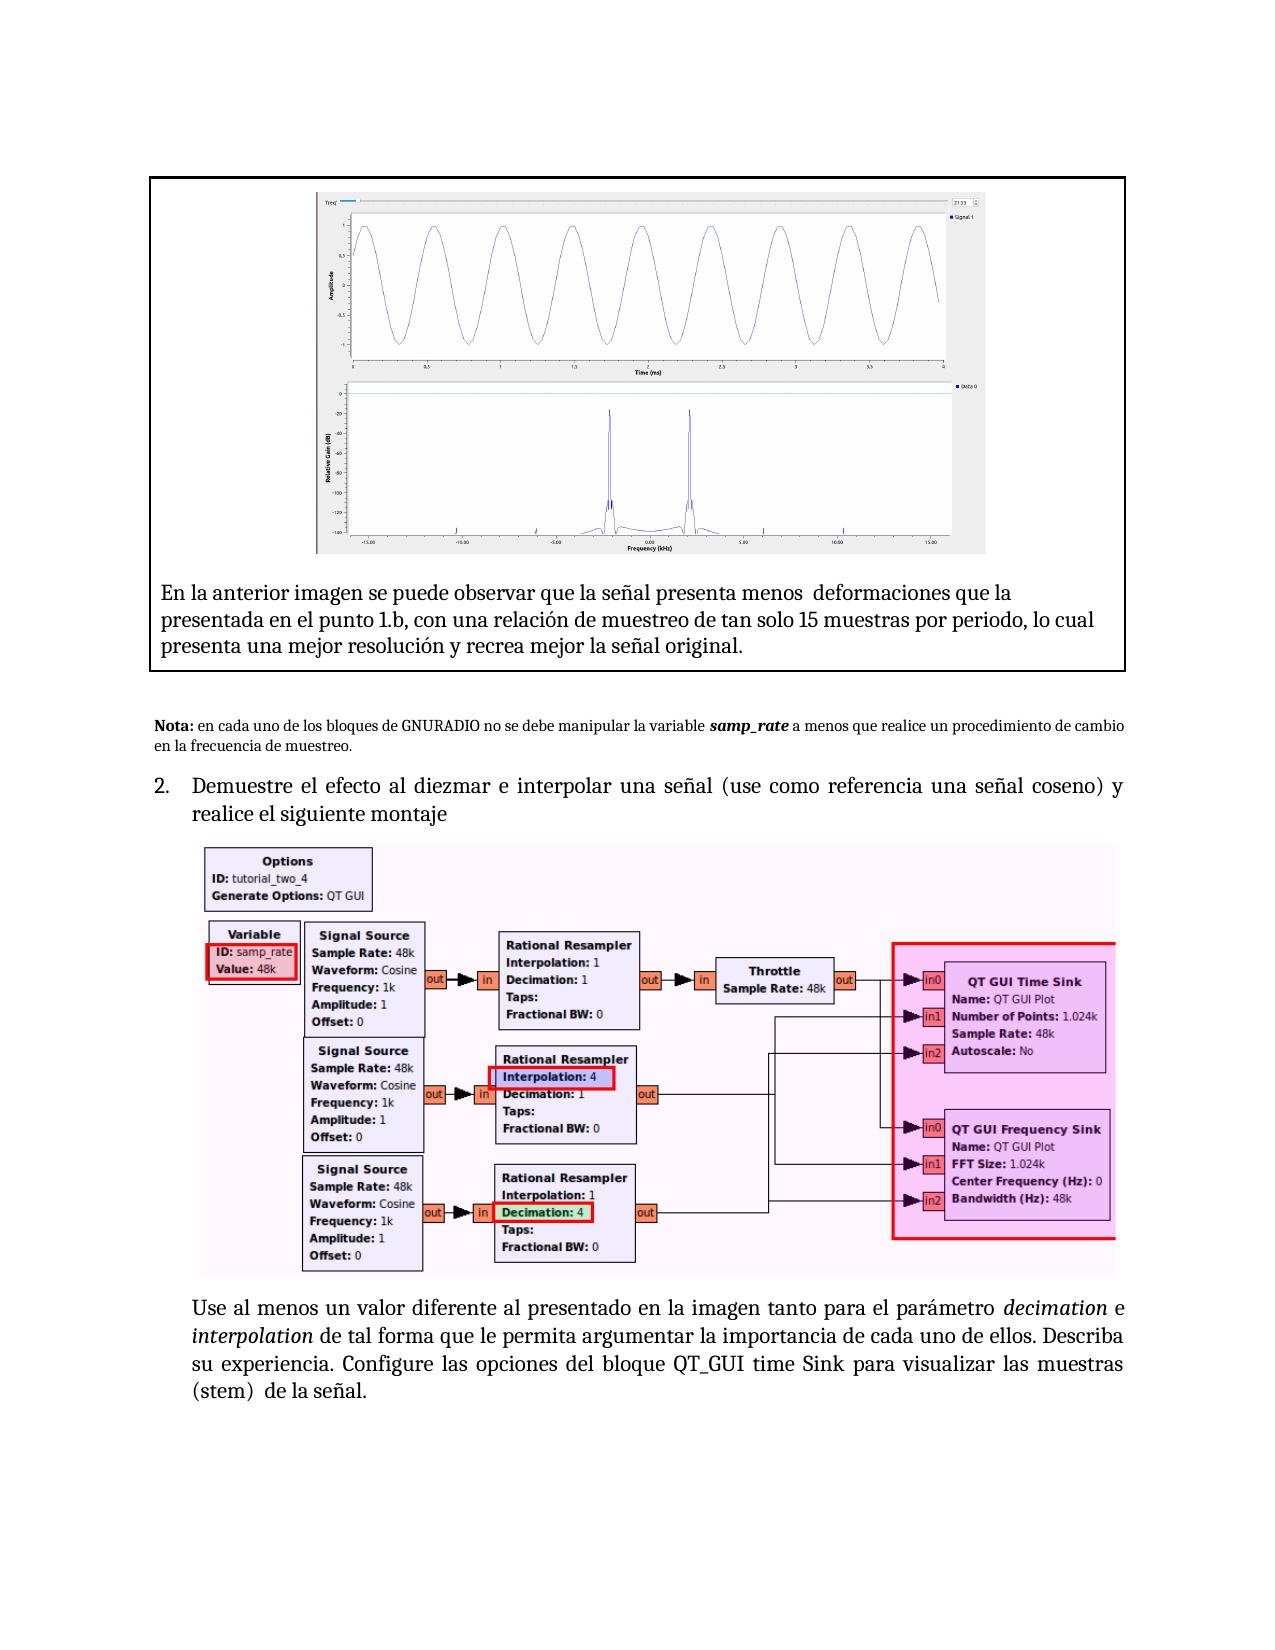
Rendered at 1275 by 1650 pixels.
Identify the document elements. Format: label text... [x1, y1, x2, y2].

table_header En la anterior imagen se puede observar que la señal presenta menos deformaciones que la presentada en el punto 1.b, con una relación de muestreo de tan solo 15 muestras por periodo, lo cual presenta una mejor resolución y recrea mejor la señal original. [151, 179, 1124, 669]
picture [201, 844, 1116, 1278]
list Demuestre el efecto al diezmar e interpolar una señal (use como referencia una señal coseno) y realice el siguiente montaje [154, 773, 1125, 827]
text Nota: en cada uno de los bloques de GNURADIO no se debe manipular la variable samp_rate a menos que realice un procedimiento de cambio en la frecuencia de muestreo. [154, 716, 1125, 755]
picture [316, 192, 986, 554]
text Use al menos un valor diferente al presentado en la imagen tanto para el parámetro decimation e interpolation de tal forma que le permita argumentar la importancia de cada uno de ellos. Describa su experiencia. Configure las opciones del bloque QT_GUI time Sink para visualizar las muestras (stem) de la señal. [192, 1295, 1125, 1404]
